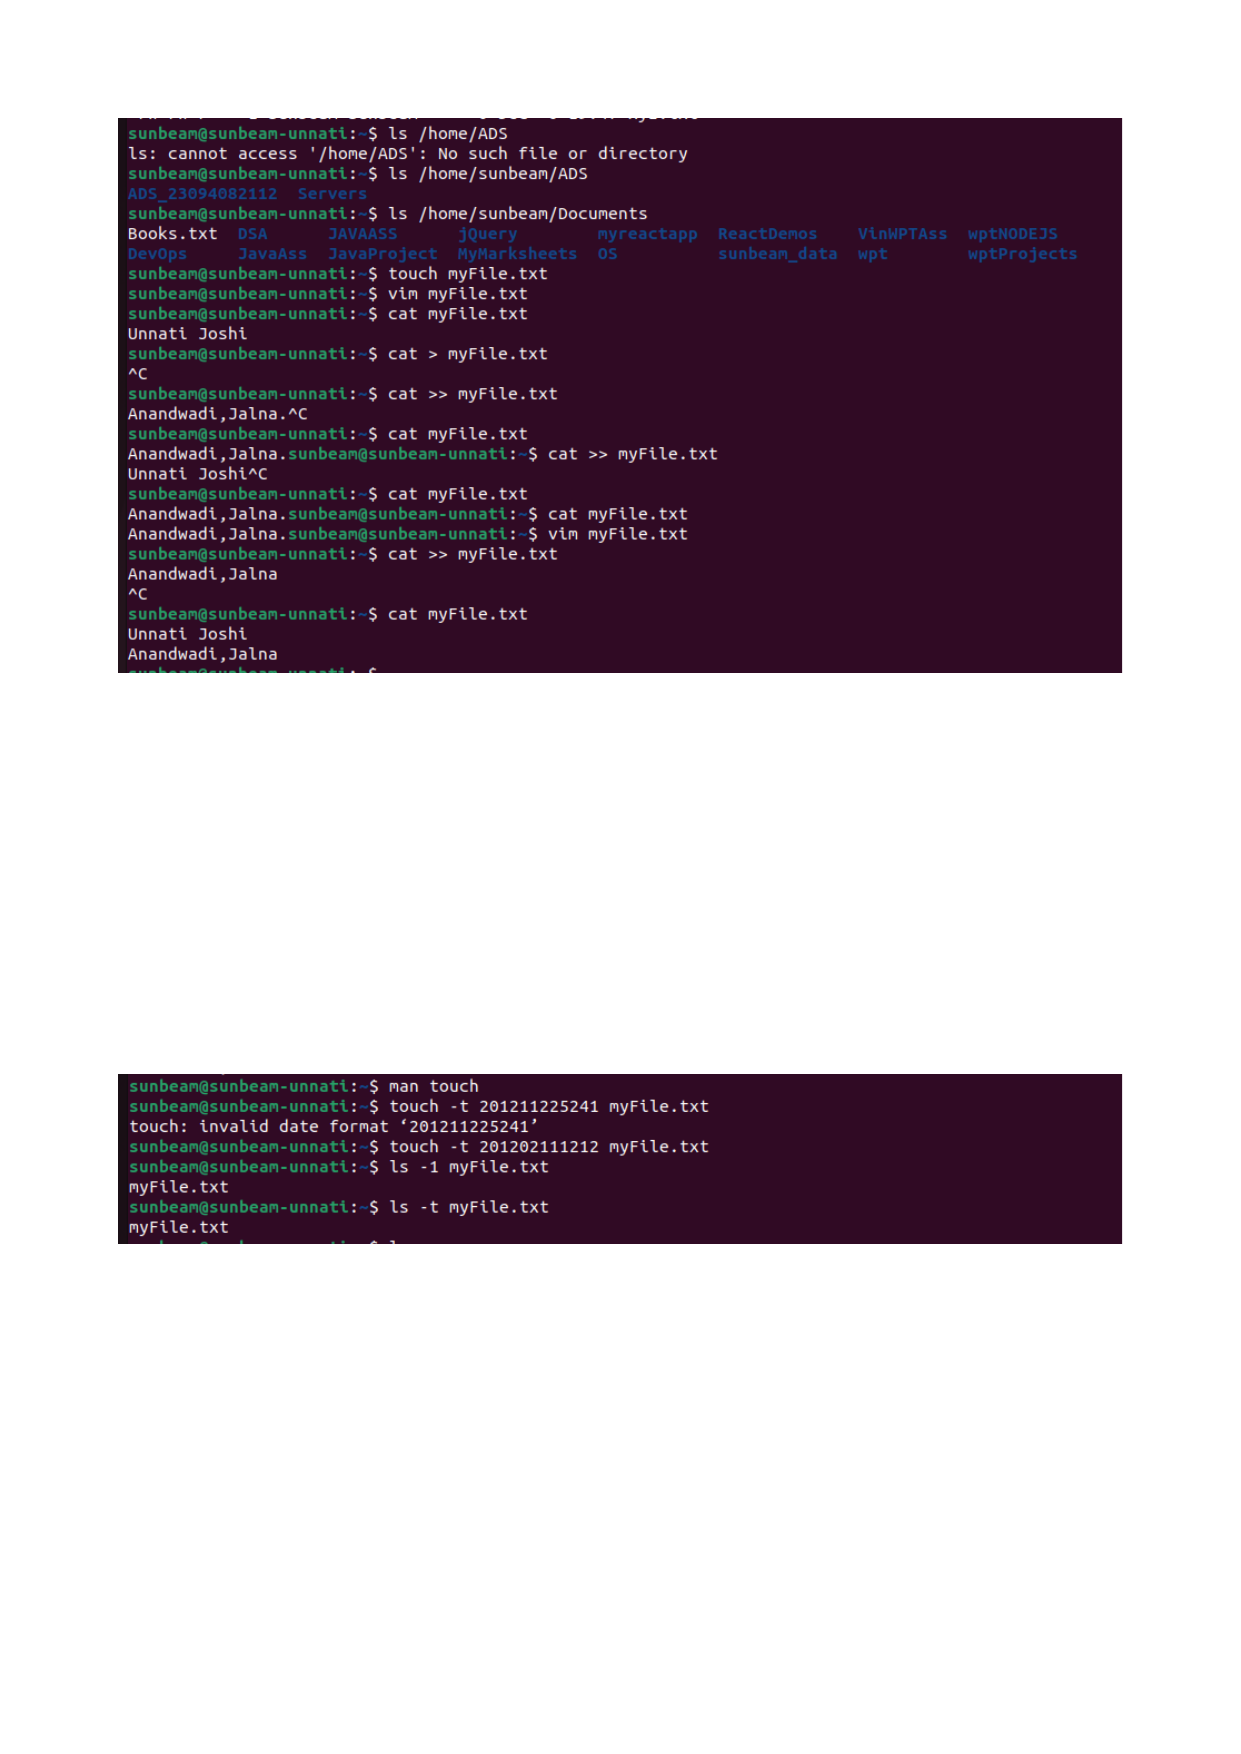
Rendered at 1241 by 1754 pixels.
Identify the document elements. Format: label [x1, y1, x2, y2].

picture [118, 118, 1123, 673]
picture [118, 1074, 1123, 1244]
